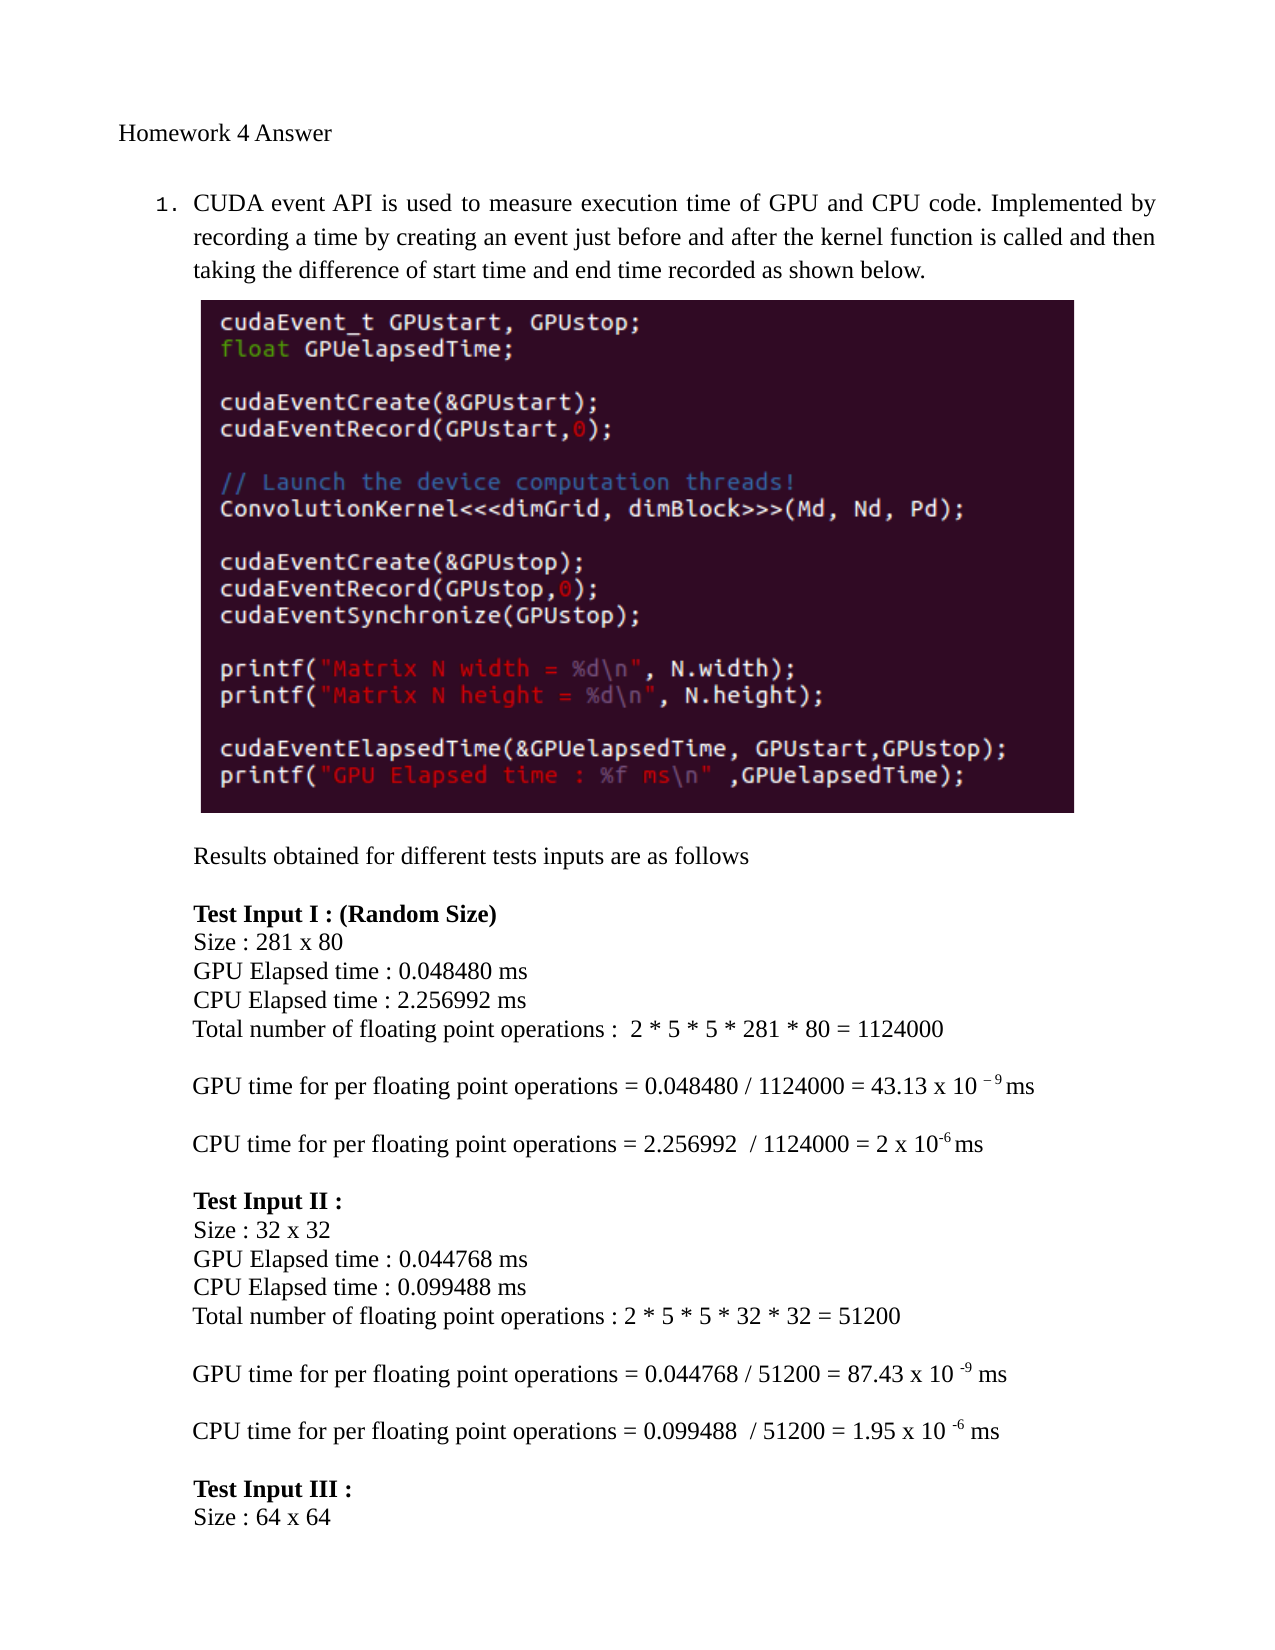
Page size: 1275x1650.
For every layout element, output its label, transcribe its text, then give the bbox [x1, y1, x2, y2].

text GPU time for per floating point operations = 0.048480 / 1124000 = 43.13 x 10 – 9 ms [118, 1071, 1157, 1100]
list Size : 281 x 80 [156, 927, 1157, 956]
list CPU Elapsed time : 0.099488 ms [156, 1272, 1157, 1301]
text CPU time for per floating point operations = 0.099488 / 51200 = 1.95 x 10 -6 ms [118, 1416, 1157, 1445]
list Size : 32 x 32 [156, 1215, 1157, 1244]
text GPU time for per floating point operations = 0.044768 / 51200 = 87.43 x 10 -9 ms [118, 1359, 1157, 1387]
text Total number of floating point operations : 2 * 5 * 5 * 32 * 32 = 51200 [118, 1301, 1157, 1330]
list Test Input II : [156, 1186, 1157, 1215]
list CUDA event API is used to measure execution time of GPU and CPU code. Implemented by recording a time by creating an event just before and after the kernel function is called and then taking the difference of start time and end time recorded as shown below. [156, 188, 1157, 284]
list Test Input III : [156, 1474, 1157, 1502]
list GPU Elapsed time : 0.048480 ms [156, 956, 1157, 985]
text Total number of floating point operations : 2 * 5 * 5 * 281 * 80 = 1124000 [118, 1014, 1157, 1042]
list CPU Elapsed time : 2.256992 ms [156, 985, 1157, 1014]
picture [200, 300, 1075, 813]
list Test Input I : (Random Size) [156, 899, 1157, 927]
list Size : 64 x 64 [156, 1502, 1157, 1531]
text CPU time for per floating point operations = 2.256992 / 1124000 = 2 x 10-6 ms [118, 1129, 1157, 1157]
list Results obtained for different tests inputs are as follows [156, 841, 1157, 870]
list GPU Elapsed time : 0.044768 ms [156, 1244, 1157, 1272]
